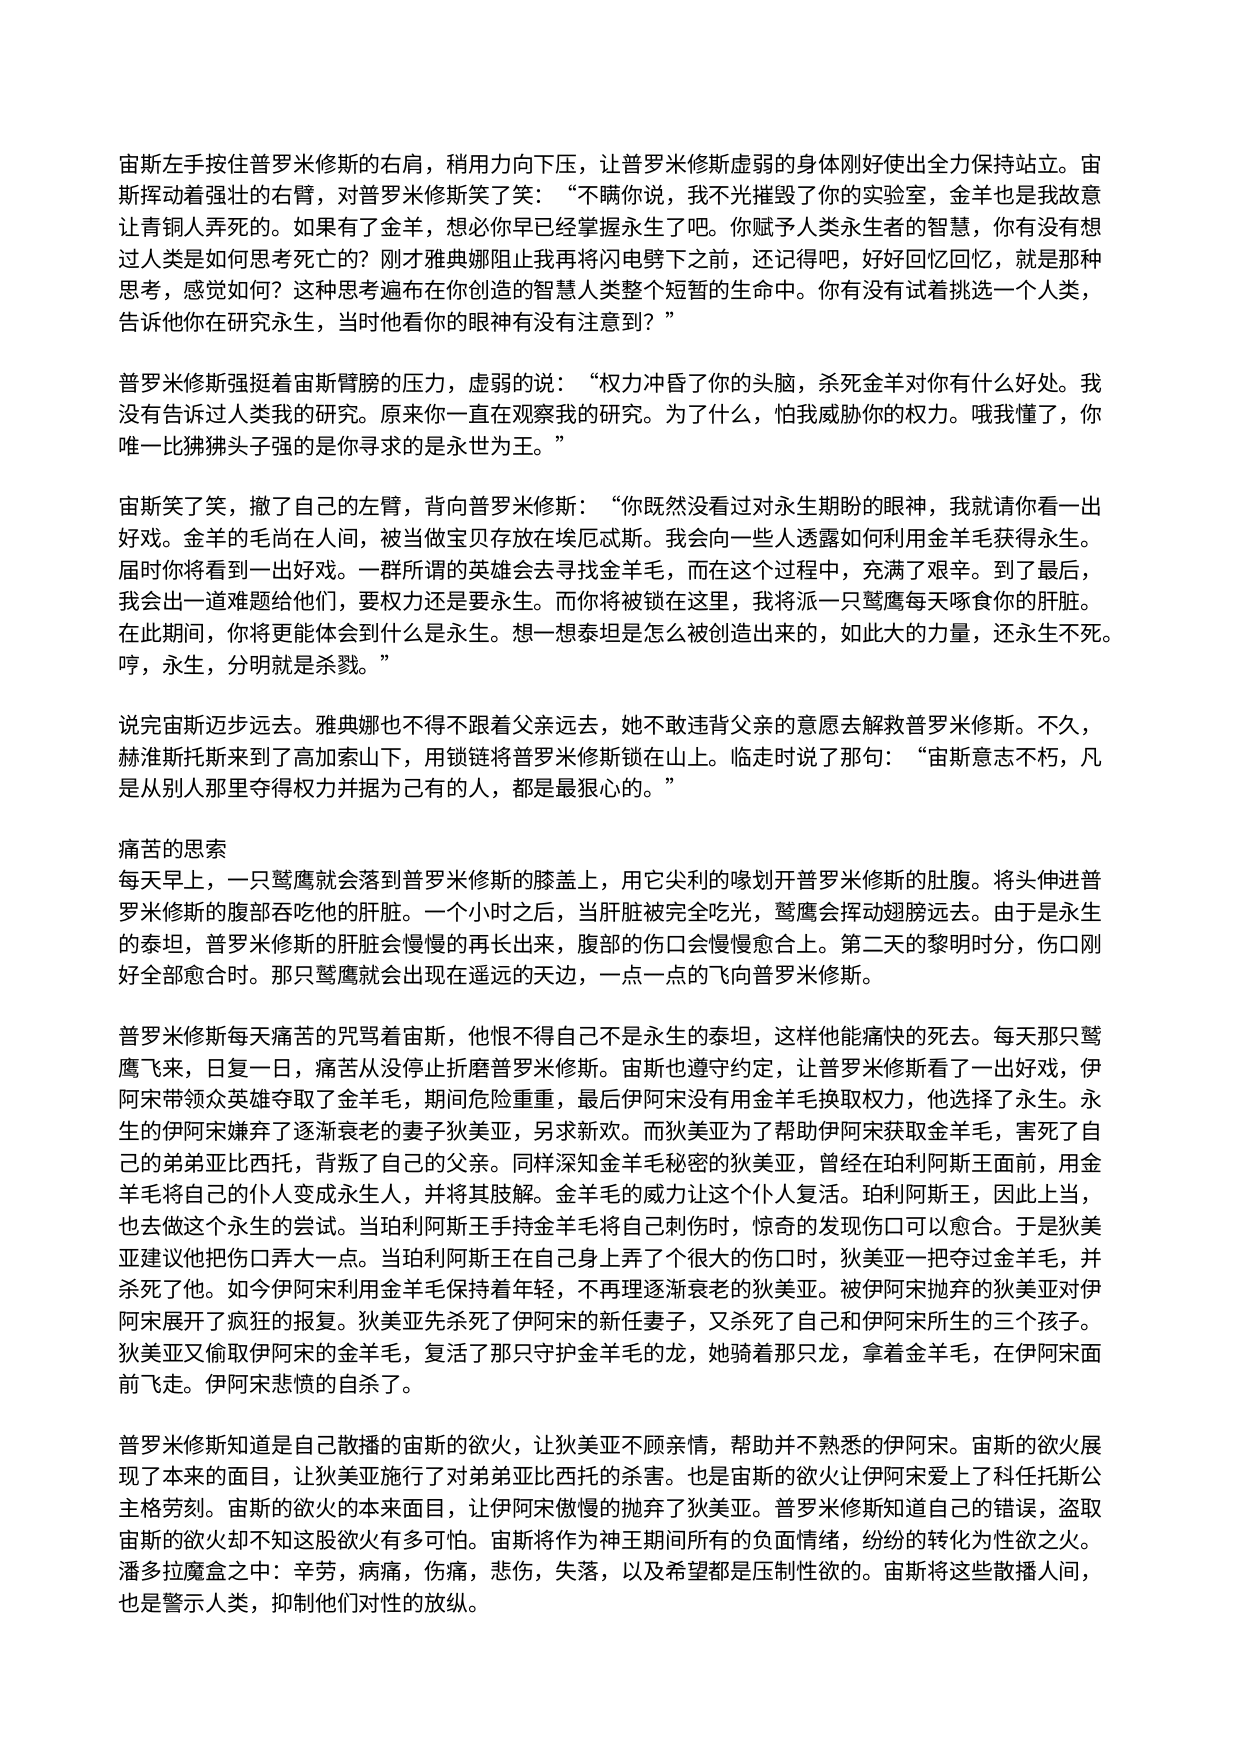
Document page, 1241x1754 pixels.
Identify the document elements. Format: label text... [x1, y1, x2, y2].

text 宙斯笑了笑，撤了自己的左臂，背向普罗米修斯：“你既然没看过对永生期盼的眼神，我就请你看一出好戏。金羊的毛尚在人间，被当做宝贝存放在埃厄忒斯。我会向一些人透露如何利用金羊毛获得永生。届时你将看到一出好戏。一群所谓的英雄会去寻找金羊毛，而在这个过程中，充满了艰辛。到了最后，我会出一道难题给他们，要权力还是要永生。而你将被锁在这里，我将派一只鹫鹰每天啄食你的肝脏。在此期间，你将更能体会到什么是永生。想一想泰坦是怎么被创造出来的，如此大的力量，还永生不死。哼，永生，分明就是杀戮。” [118, 489, 1122, 679]
text 普罗米修斯每天痛苦的咒骂着宙斯，他恨不得自己不是永生的泰坦，这样他能痛快的死去。每天那只鹫鹰飞来，日复一日，痛苦从没停止折磨普罗米修斯。宙斯也遵守约定，让普罗米修斯看了一出好戏，伊阿宋带领众英雄夺取了金羊毛，期间危险重重，最后伊阿宋没有用金羊毛换取权力，他选择了永生。永生的伊阿宋嫌弃了逐渐衰老的妻子狄美亚，另求新欢。而狄美亚为了帮助伊阿宋获取金羊毛，害死了自己的弟弟亚比西托，背叛了自己的父亲。同样深知金羊毛秘密的狄美亚，曾经在珀利阿斯王面前，用金羊毛将自己的仆人变成永生人，并将其肢解。金羊毛的威力让这个仆人复活。珀利阿斯王，因此上当，也去做这个永生的尝试。当珀利阿斯王手持金羊毛将自己刺伤时，惊奇的发现伤口可以愈合。于是狄美亚建议他把伤口弄大一点。当珀利阿斯王在自己身上弄了个很大的伤口时，狄美亚一把夺过金羊毛，并杀死了他。如今伊阿宋利用金羊毛保持着年轻，不再理逐渐衰老的狄美亚。被伊阿宋抛弃的狄美亚对伊阿宋展开了疯狂的报复。狄美亚先杀死了伊阿宋的新任妻子，又杀死了自己和伊阿宋所生的三个孩子。狄美亚又偷取伊阿宋的金羊毛，复活了那只守护金羊毛的龙，她骑着那只龙，拿着金羊毛，在伊阿宋面前飞走。伊阿宋悲愤的自杀了。 [118, 1019, 1122, 1399]
text 每天早上，一只鹫鹰就会落到普罗米修斯的膝盖上，用它尖利的喙划开普罗米修斯的肚腹。将头伸进普罗米修斯的腹部吞吃他的肝脏。一个小时之后，当肝脏被完全吃光，鹫鹰会挥动翅膀远去。由于是永生的泰坦，普罗米修斯的肝脏会慢慢的再长出来，腹部的伤口会慢慢愈合上。第二天的黎明时分，伤口刚好全部愈合时。那只鹫鹰就会出现在遥远的天边，一点一点的飞向普罗米修斯。 [118, 863, 1122, 990]
text 普罗米修斯强挺着宙斯臂膀的压力，虚弱的说：“权力冲昏了你的头脑，杀死金羊对你有什么好处。我没有告诉过人类我的研究。原来你一直在观察我的研究。为了什么，怕我威胁你的权力。哦我懂了，你唯一比狒狒头子强的是你寻求的是永世为王。” [118, 366, 1122, 461]
text 普罗米修斯知道是自己散播的宙斯的欲火，让狄美亚不顾亲情，帮助并不熟悉的伊阿宋。宙斯的欲火展现了本来的面目，让狄美亚施行了对弟弟亚比西托的杀害。也是宙斯的欲火让伊阿宋爱上了科任托斯公主格劳刻。宙斯的欲火的本来面目，让伊阿宋傲慢的抛弃了狄美亚。普罗米修斯知道自己的错误，盗取宙斯的欲火却不知这股欲火有多可怕。宙斯将作为神王期间所有的负面情绪，纷纷的转化为性欲之火。潘多拉魔盒之中：辛劳，病痛，伤痛，悲伤，失落，以及希望都是压制性欲的。宙斯将这些散播人间，也是警示人类，抑制他们对性的放纵。 [118, 1428, 1122, 1618]
text 宙斯左手按住普罗米修斯的右肩，稍用力向下压，让普罗米修斯虚弱的身体刚好使出全力保持站立。宙斯挥动着强壮的右臂，对普罗米修斯笑了笑：“不瞒你说，我不光摧毁了你的实验室，金羊也是我故意让青铜人弄死的。如果有了金羊，想必你早已经掌握永生了吧。你赋予人类永生者的智慧，你有没有想过人类是如何思考死亡的？刚才雅典娜阻止我再将闪电劈下之前，还记得吧，好好回忆回忆，就是那种思考，感觉如何？这种思考遍布在你创造的智慧人类整个短暂的生命中。你有没有试着挑选一个人类，告诉他你在研究永生，当时他看你的眼神有没有注意到？” [118, 147, 1122, 337]
text 说完宙斯迈步远去。雅典娜也不得不跟着父亲远去，她不敢违背父亲的意愿去解救普罗米修斯。不久，赫淮斯托斯来到了高加索山下，用锁链将普罗米修斯锁在山上。临走时说了那句：“宙斯意志不朽，凡是从别人那里夺得权力并据为己有的人，都是最狠心的。” [118, 708, 1122, 803]
text 痛苦的思索 [118, 832, 1122, 863]
